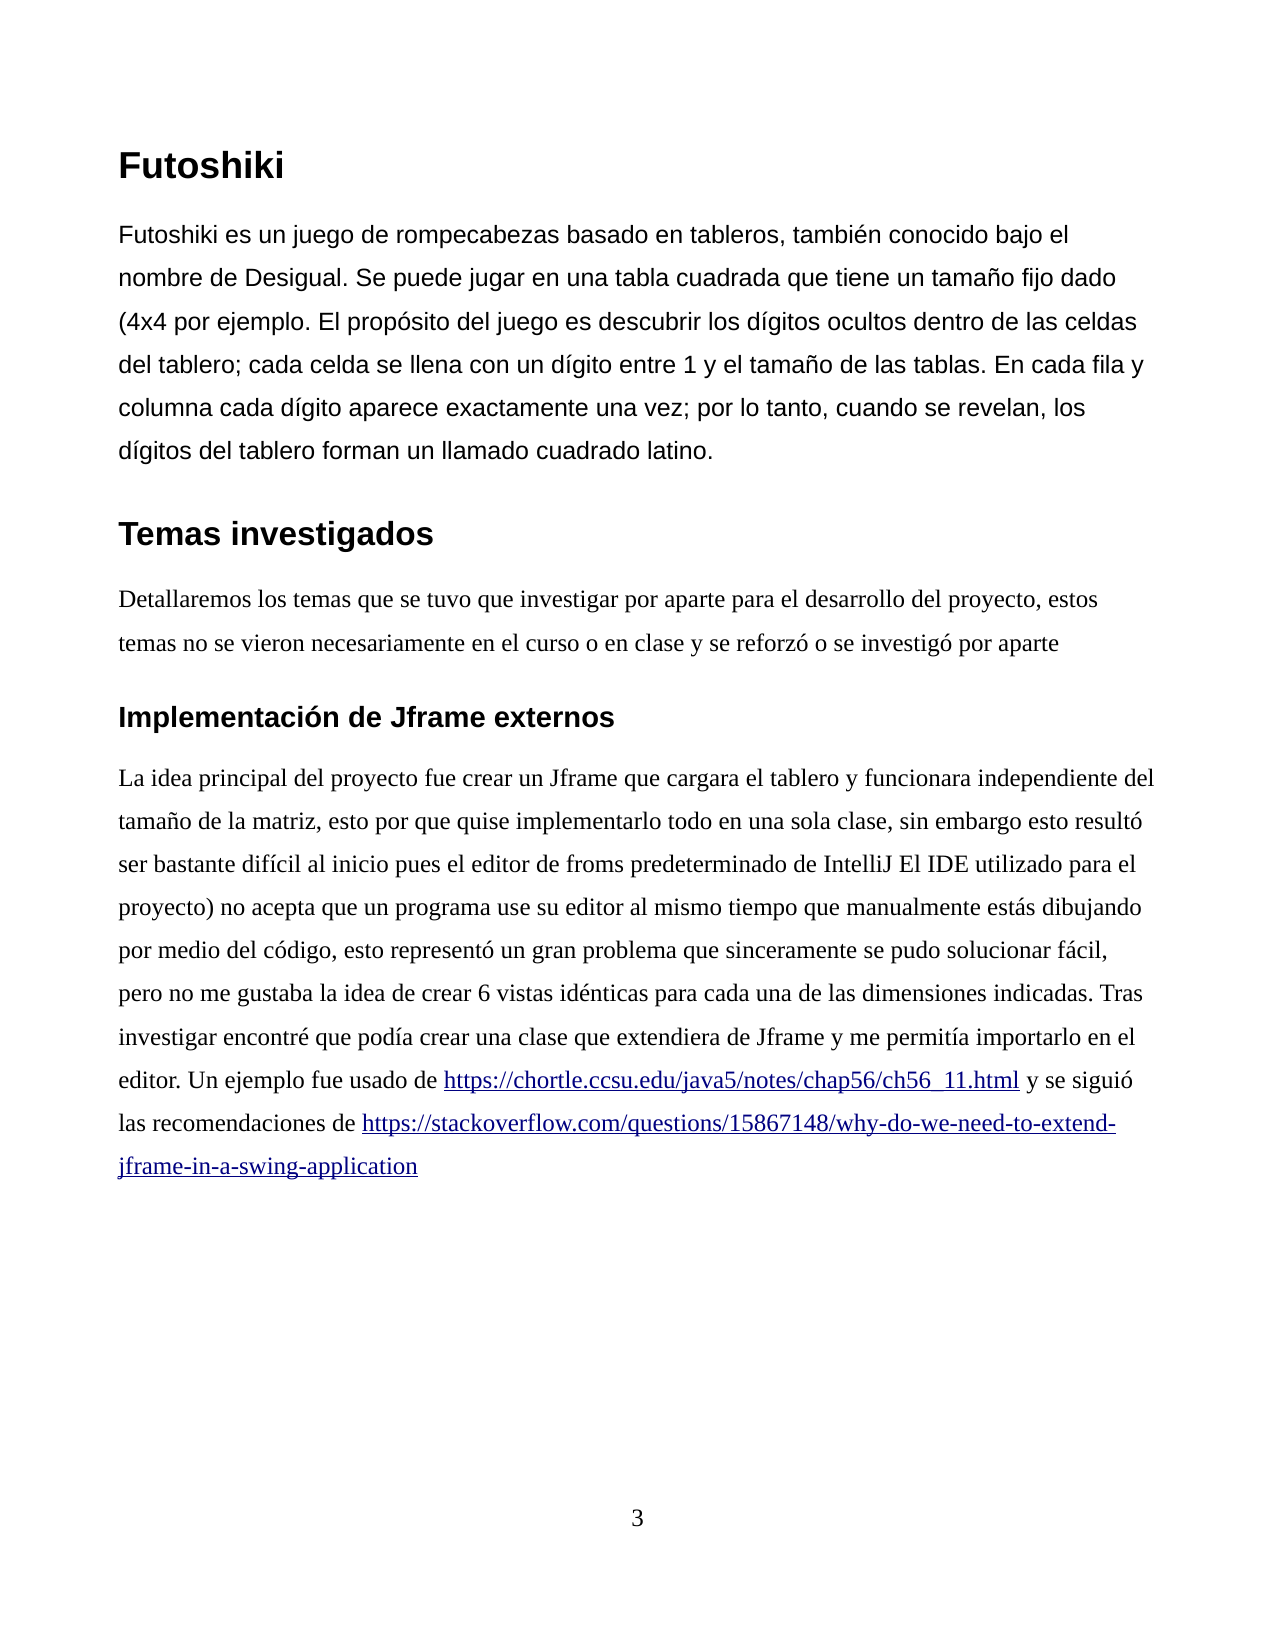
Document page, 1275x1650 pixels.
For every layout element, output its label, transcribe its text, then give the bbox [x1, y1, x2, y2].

text La idea principal del proyecto fue crear un Jframe que cargara el tablero y funcionara independiente del tamaño de la matriz, esto por que quise implementarlo todo en una sola clase, sin embargo esto resultó ser bastante difícil al inicio pues el editor de froms predeterminado de IntelliJ El IDE utilizado para el proyecto) no acepta que un programa use su editor al mismo tiempo que manualmente estás dibujando por medio del código, esto representó un gran problema que sinceramente se pudo solucionar fácil, pero no me gustaba la idea de crear 6 vistas idénticas para cada una de las dimensiones indicadas. Tras investigar encontré que podía crear una clase que extendiera de Jframe y me permitía importarlo en el editor. Un ejemplo fue usado de https://chortle.ccsu.edu/java5/notes/chap56/ch56_11.html y se siguió las recomendaciones de https://stackoverflow.com/questions/15867148/why-do-we-need-to-extend-jframe-in-a-swing-application [118, 763, 1157, 1180]
subtitle Temas investigados [118, 514, 1157, 553]
text Futoshiki es un juego de rompecabezas basado en tableros, también conocido bajo el nombre de Desigual. Se puede jugar en una tabla cuadrada que tiene un tamaño fijo dado (4x4 por ejemplo. El propósito del juego es descubrir los dígitos ocultos dentro de las celdas del tablero; cada celda se llena con un dígito entre 1 y el tamaño de las tablas. En cada fila y columna cada dígito aparece exactamente una vez; por lo tanto, cuando se revelan, los dígitos del tablero forman un llamado cuadrado latino. [118, 220, 1157, 465]
subtitle Implementación de Jframe externos [118, 700, 1157, 733]
subtitle Futoshiki [118, 143, 1157, 186]
text Detallaremos los temas que se tuvo que investigar por aparte para el desarrollo del proyecto, estos temas no se vieron necesariamente en el curso o en clase y se reforzó o se investigó por aparte [118, 584, 1157, 656]
